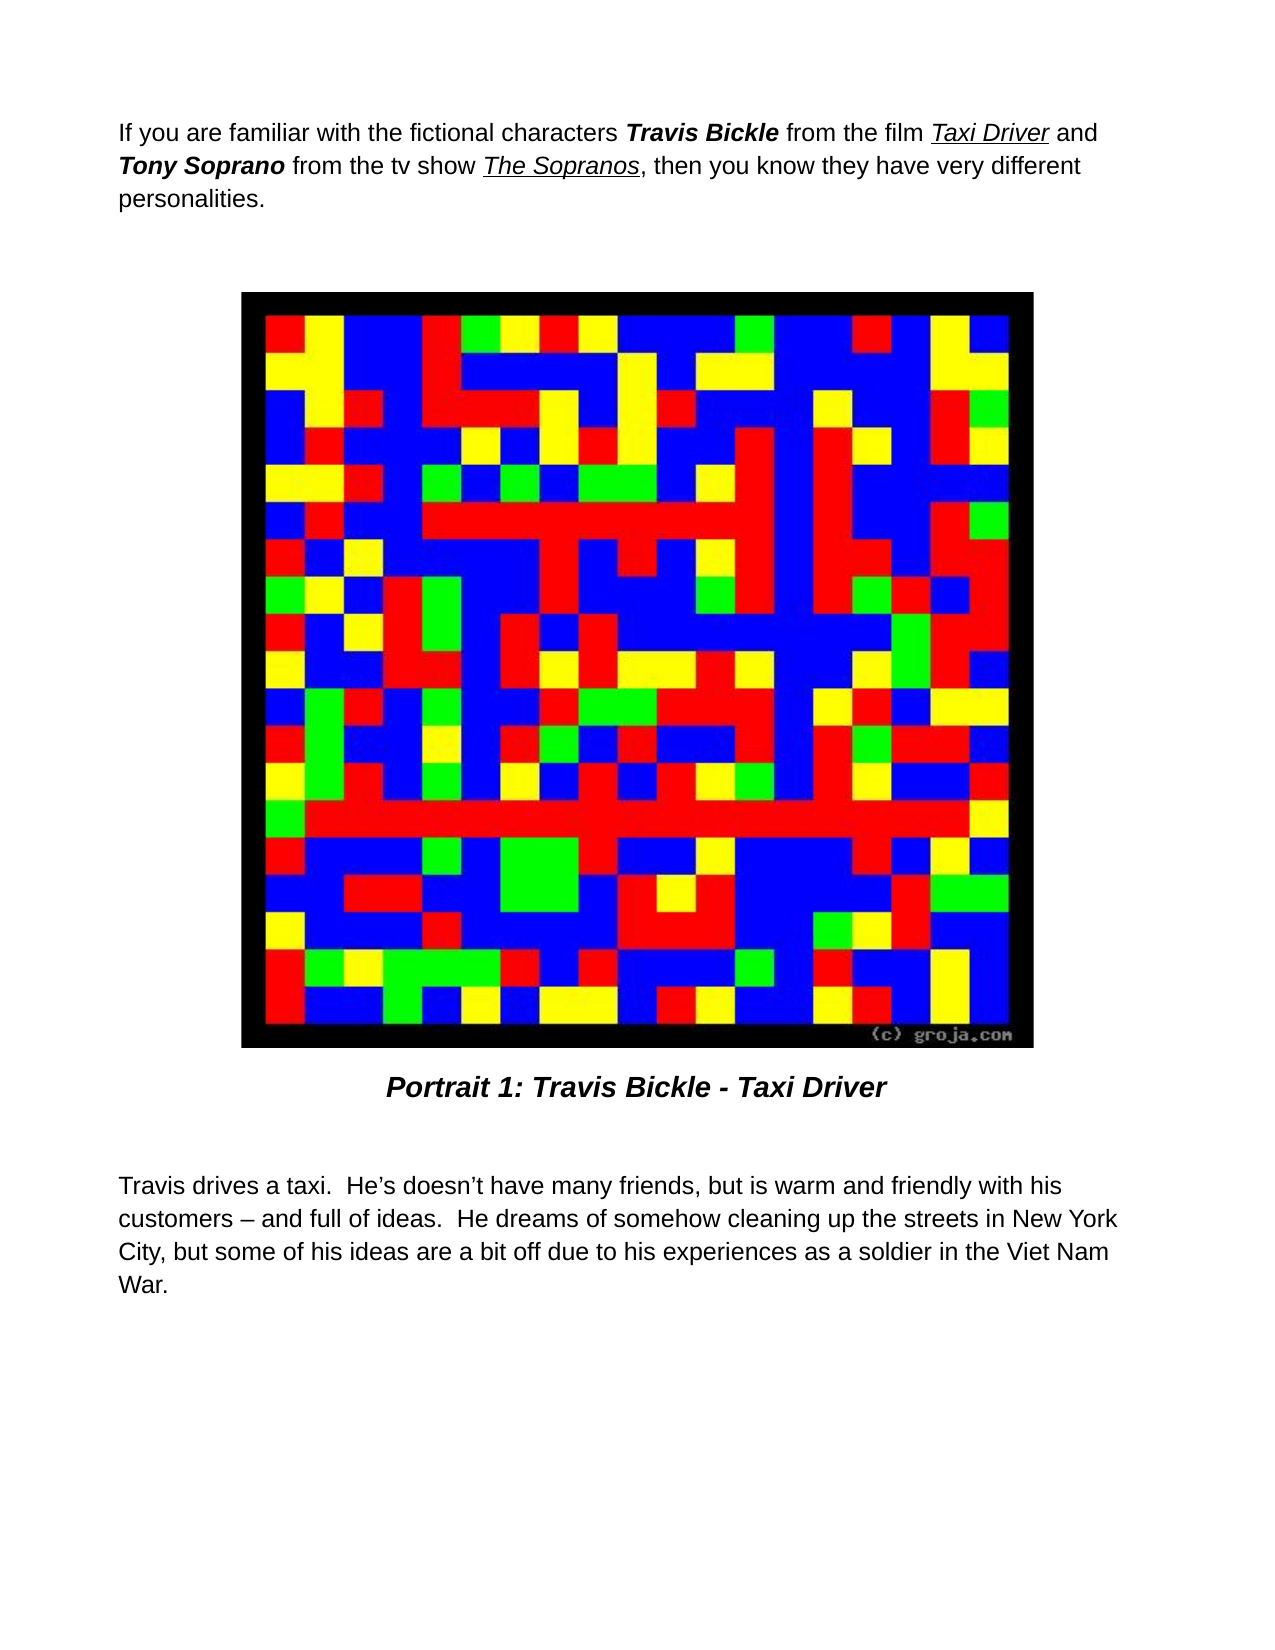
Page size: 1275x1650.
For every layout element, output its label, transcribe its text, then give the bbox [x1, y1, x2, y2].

text Portrait 1: Travis Bickle - Taxi Driver [241, 1048, 1034, 1104]
picture [241, 292, 1034, 1048]
text Travis drives a taxi. He’s doesn’t have many friends, but is warm and friendly with his customers – and full of ideas. He dreams of somehow cleaning up the streets in New York City, but some of his ideas are a bit off due to his experiences as a soldier in the Viet Nam War. [118, 1171, 1157, 1299]
text If you are familiar with the fictional characters Travis Bickle from the film Taxi Driver and Tony Soprano from the tv show The Sopranos, then you know they have very different personalities. [118, 118, 1157, 213]
